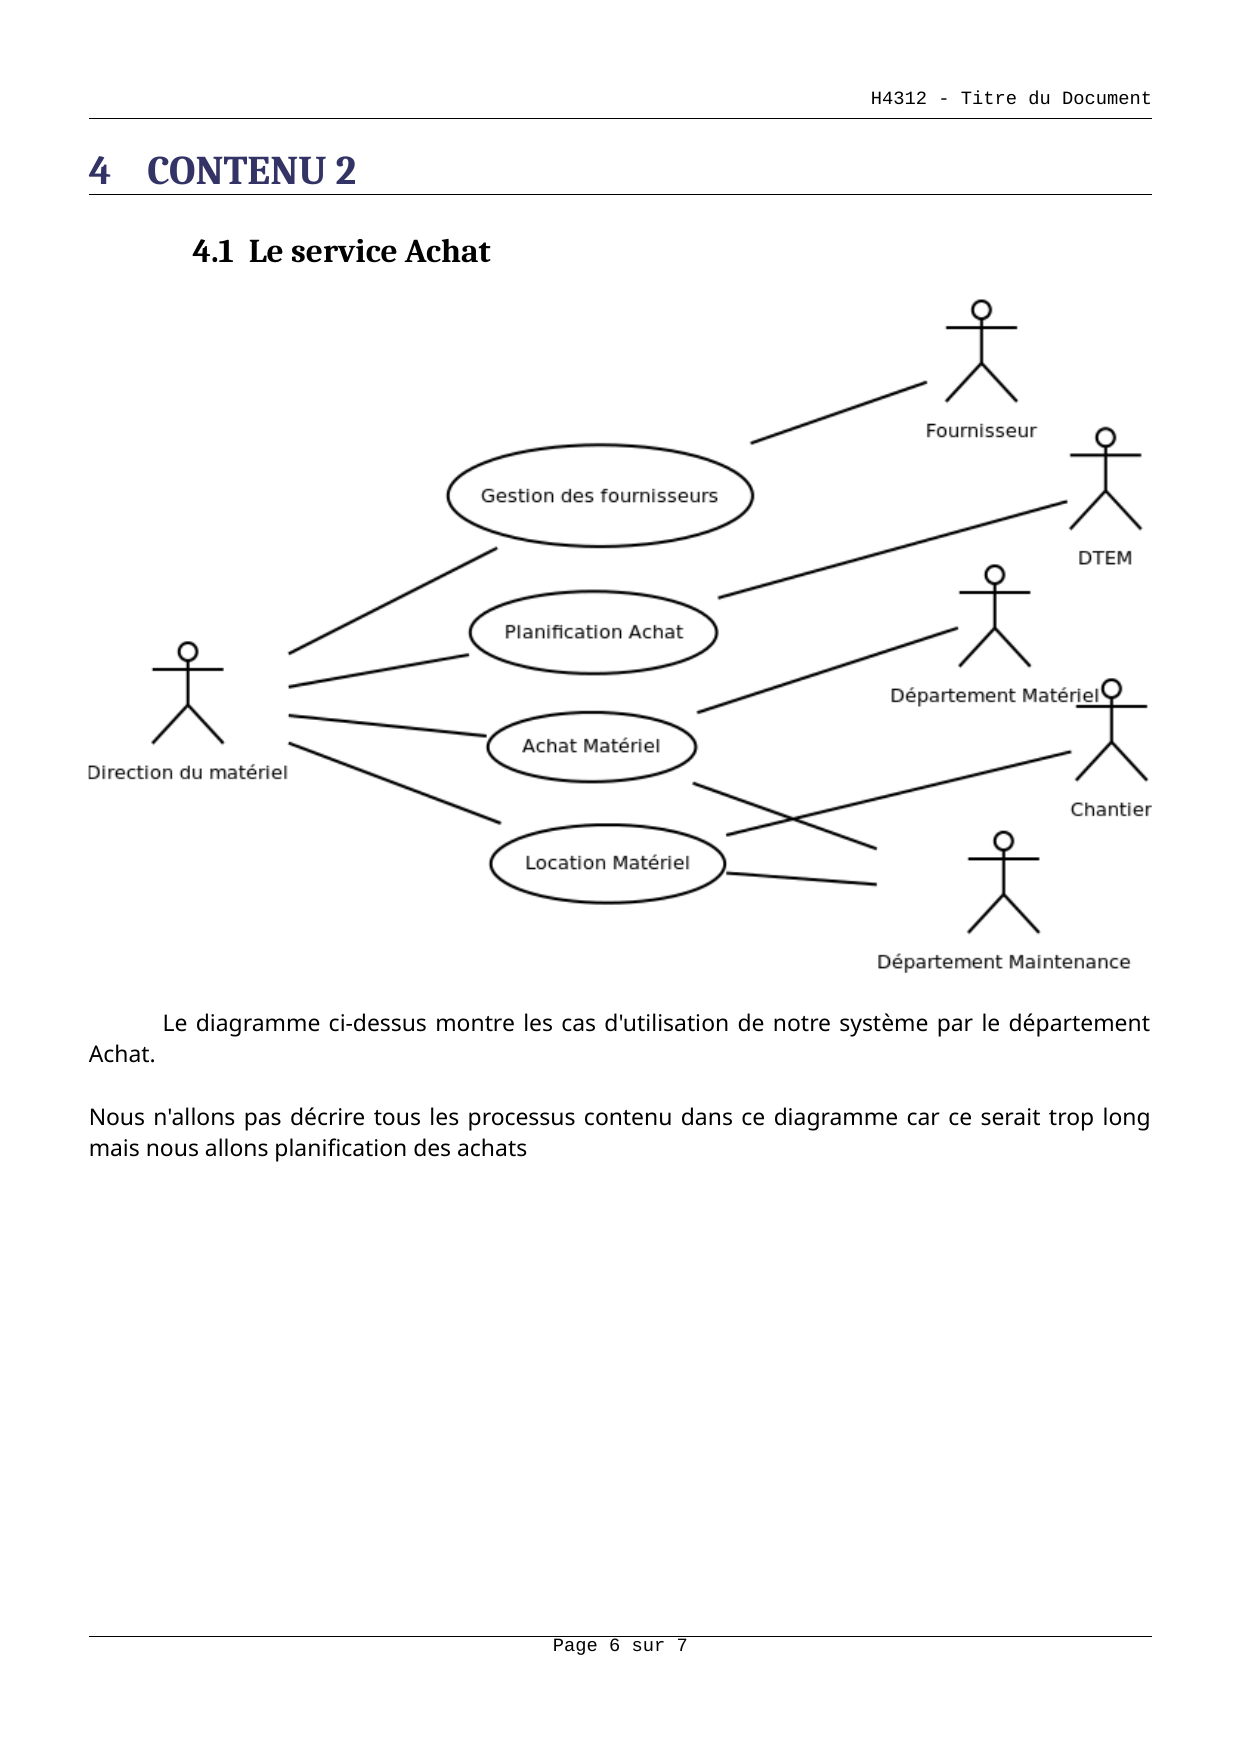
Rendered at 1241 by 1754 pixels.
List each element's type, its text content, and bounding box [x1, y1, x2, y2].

picture [88, 282, 1152, 976]
subtitle Contenu 2 [88, 147, 1152, 194]
text Le diagramme ci-dessus montre les cas d'utilisation de notre système par le département Achat. [88, 1007, 1152, 1069]
subtitle Le service Achat [133, 232, 1152, 270]
text Nous n'allons pas décrire tous les processus contenu dans ce diagramme car ce serait trop long mais nous allons planification des achats [88, 1100, 1152, 1163]
